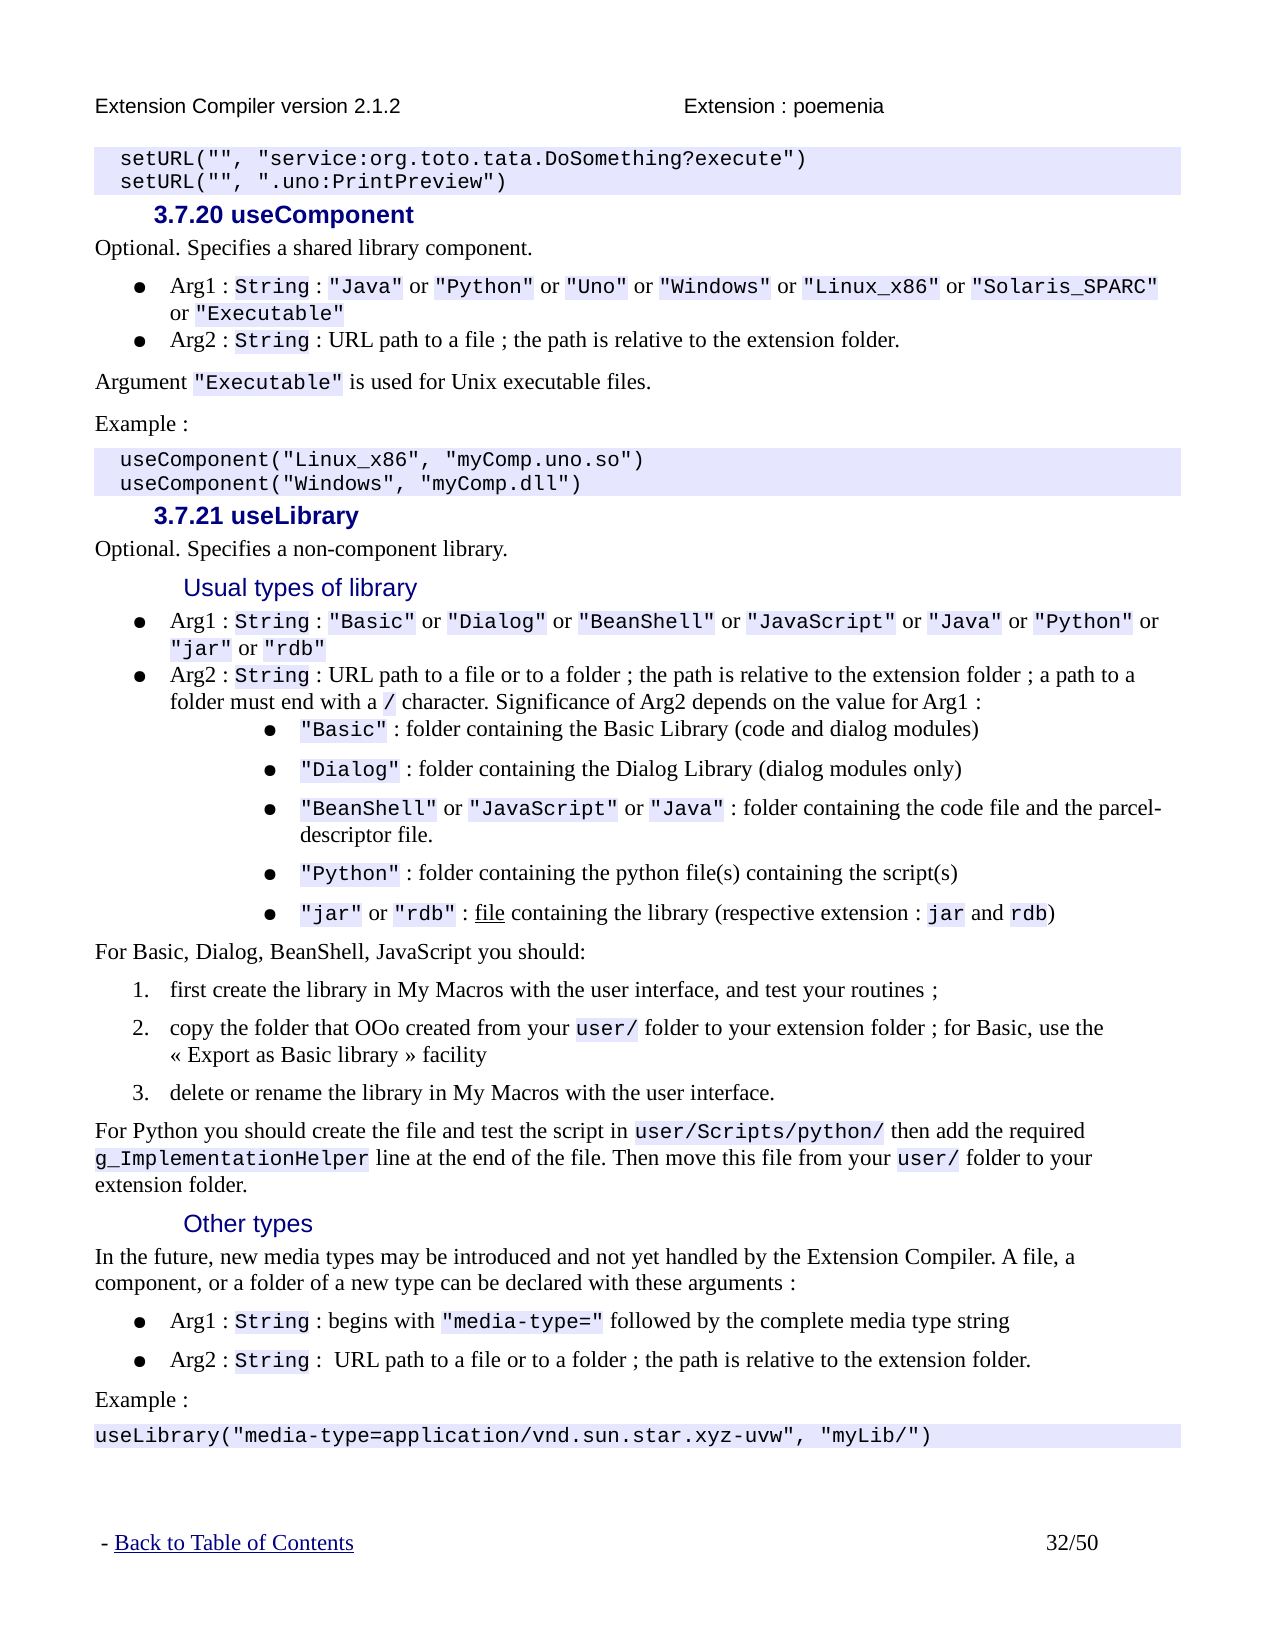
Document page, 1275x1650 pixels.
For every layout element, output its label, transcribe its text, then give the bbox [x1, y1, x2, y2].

list Arg2 : String : URL path to a file or to a folder ; the path is relative to the extension folder ; a path to a folder must end with a / character. Significance of Arg2 depends on the value for Arg1 : [132, 662, 1181, 716]
subtitle Usual types of library [183, 574, 1181, 602]
subtitle useComponent [153, 201, 1181, 229]
list "BeanShell" or "JavaScript" or "Java" : folder containing the code file and the parcel-descriptor file. [262, 795, 1181, 848]
text setURL("", ".uno:PrintPreview") [94, 171, 1181, 195]
list "Basic" : folder containing the Basic Library (code and dialog modules) [262, 716, 1181, 743]
text useComponent("Windows", "myComp.dll") [94, 472, 1181, 496]
text Example : [94, 1387, 1181, 1412]
text useLibrary("media-type=application/vnd.sun.star.xyz-uvw", "myLib/") [94, 1424, 1181, 1448]
list Arg2 : String : URL path to a file or to a folder ; the path is relative to the extension folder. [132, 1347, 1181, 1374]
text In the future, new media types may be introduced and not yet handled by the Extension Compiler. A file, a component, or a folder of a new type can be declared with these arguments : [94, 1244, 1181, 1295]
text Optional. Specifies a non-component library. [94, 536, 1181, 562]
text For Basic, Dialog, BeanShell, JavaScript you should: [94, 939, 1181, 964]
text useComponent("Linux_x86", "myComp.uno.so") [94, 448, 1181, 472]
list Arg1 : String : "Basic" or "Dialog" or "BeanShell" or "JavaScript" or "Java" or "Python" or "jar" or "rdb" [132, 608, 1181, 662]
list "Dialog" : folder containing the Dialog Library (dialog modules only) [262, 756, 1181, 783]
text setURL("", "service:org.toto.tata.DoSomething?execute") [94, 147, 1181, 171]
text Example : [94, 410, 1181, 436]
text Optional. Specifies a shared library component. [94, 235, 1181, 261]
list copy the folder that OOo created from your user/ folder to your extension folder ; for Basic, use the « Export as Basic library » facility [132, 1015, 1181, 1068]
list Arg1 : String : "Java" or "Python" or "Uno" or "Windows" or "Linux_x86" or "Solaris_SPARC" or "Executable" [132, 273, 1181, 327]
list "Python" : folder containing the python file(s) containing the script(s) [262, 860, 1181, 887]
subtitle Other types [183, 1210, 1181, 1238]
text For Python you should create the file and test the script in user/Scripts/python/ then add the required g_ImplementationHelper line at the end of the file. Then move this file from your user/ folder to your extension folder. [94, 1118, 1181, 1198]
list Arg1 : String : begins with "media-type=" followed by the complete media type string [132, 1308, 1181, 1334]
subtitle useLibrary [153, 502, 1181, 530]
list delete or rename the library in My Macros with the user interface. [132, 1080, 1181, 1106]
list "jar" or "rdb" : file containing the library (respective extension : jar and rdb) [262, 899, 1181, 927]
list Arg2 : String : URL path to a file ; the path is relative to the extension folder. [132, 327, 1181, 354]
text Argument "Executable" is used for Unix executable files. [94, 369, 1181, 396]
list first create the library in My Macros with the user interface, and test your routines ; [132, 977, 1181, 1003]
